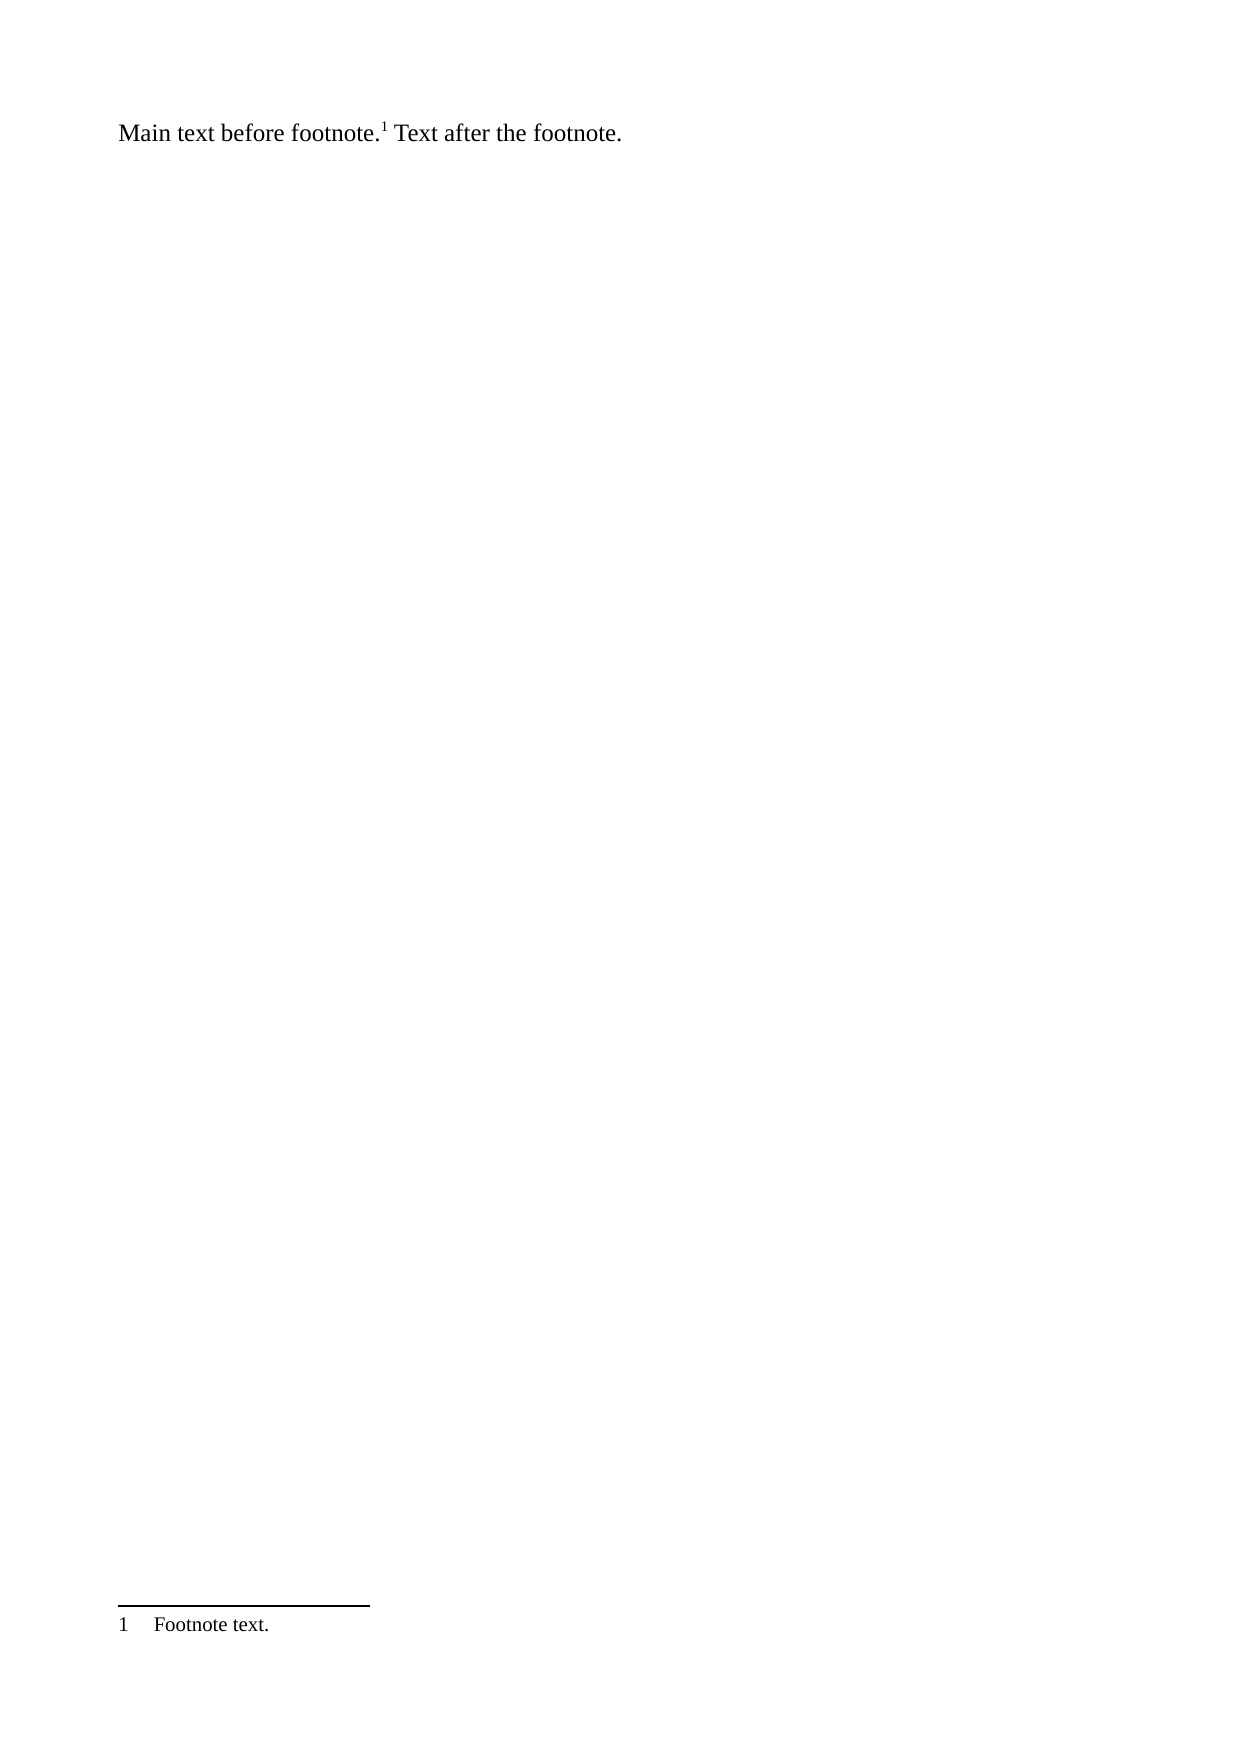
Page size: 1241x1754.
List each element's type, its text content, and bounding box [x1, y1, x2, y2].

text Main text before footnote. Text after the footnote. [118, 118, 1122, 147]
text Footnote text. [118, 1612, 1122, 1636]
